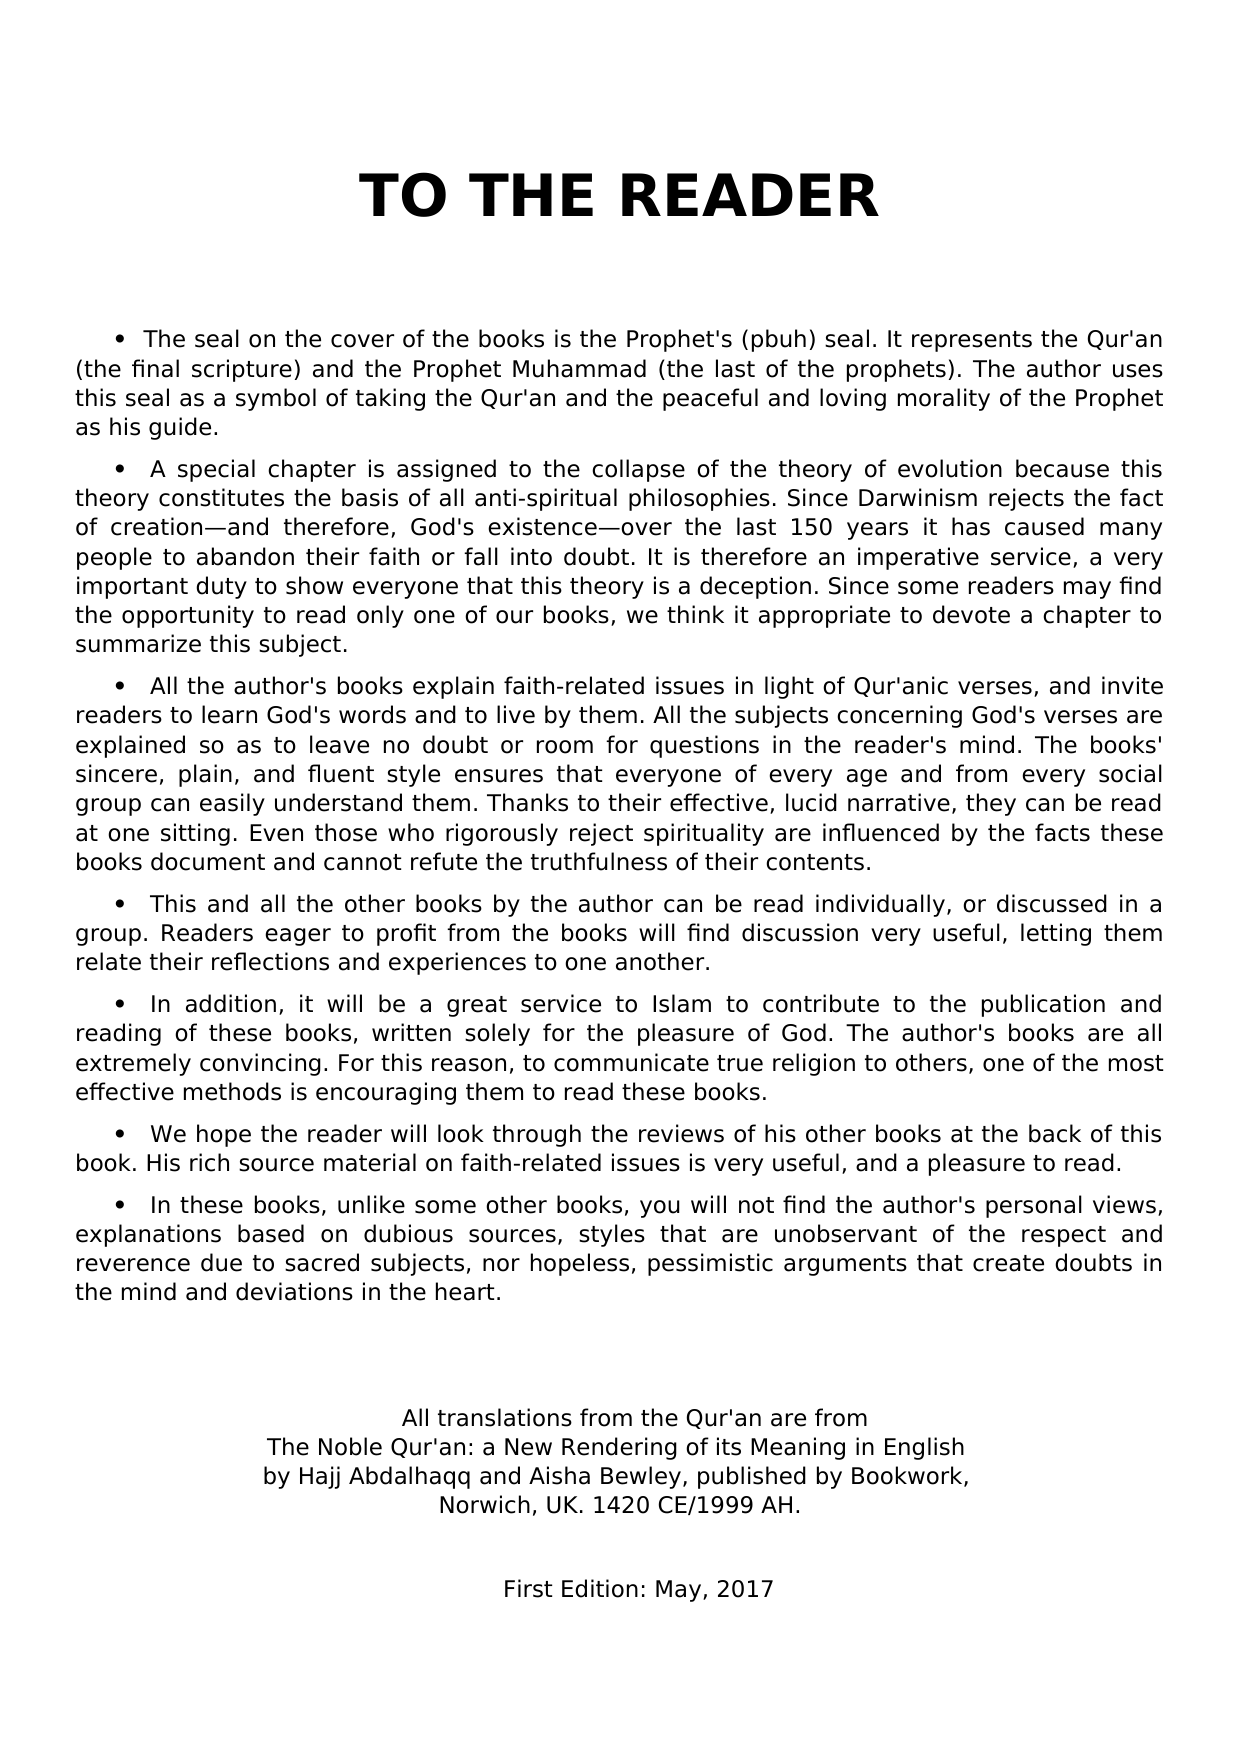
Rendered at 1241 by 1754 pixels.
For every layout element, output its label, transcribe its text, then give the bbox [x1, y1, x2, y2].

subtitle TO THE READER [75, 162, 1165, 230]
text • The seal on the cover of the books is the Prophet's (pbuh) seal. It represents the Qur'an (the final scripture) and the Prophet Muhammad (the last of the prophets). The author uses this seal as a symbol of taking the Qur'an and the peaceful and loving morality of the Prophet as his guide. [75, 326, 1165, 441]
text First Edition: May, 2017 [75, 1576, 1165, 1603]
text All translations from the Qur'an are from The Noble Qur'an: a New Rendering of its Meaning in English by Hajj Abdalhaqq and Aisha Bewley, published by Bookwork, Norwich, UK. 1420 CE/1999 AH. [75, 1405, 1165, 1519]
text • In these books, unlike some other books, you will not find the author's personal views, explanations based on dubious sources, styles that are unobservant of the respect and reverence due to sacred subjects, nor hopeless, pessimistic arguments that create doubts in the mind and deviations in the heart. [75, 1192, 1165, 1306]
text • This and all the other books by the author can be read individually, or discussed in a group. Readers eager to profit from the books will find discussion very useful, letting them relate their reflections and experiences to one another. [75, 891, 1165, 976]
text • A special chapter is assigned to the collapse of the theory of evolution because this theory constitutes the basis of all anti-spiritual philosophies. Since Darwinism rejects the fact of creation—and therefore, God's existence—over the last 150 years it has caused many people to abandon their faith or fall into doubt. It is therefore an imperative service, a very important duty to show everyone that this theory is a deception. Since some readers may find the opportunity to read only one of our books, we think it appropriate to devote a chapter to summarize this subject. [75, 456, 1165, 658]
text • All the author's books explain faith-related issues in light of Qur'anic verses, and invite readers to learn God's words and to live by them. All the subjects concerning God's verses are explained so as to leave no doubt or room for questions in the reader's mind. The books' sincere, plain, and fluent style ensures that everyone of every age and from every social group can easily understand them. Thanks to their effective, lucid narrative, they can be read at one sitting. Even those who rigorously reject spirituality are influenced by the facts these books document and cannot refute the truthfulness of their contents. [75, 673, 1165, 876]
text • We hope the reader will look through the reviews of his other books at the back of this book. His rich source material on faith-related issues is very useful, and a pleasure to read. [75, 1121, 1165, 1177]
text • In addition, it will be a great service to Islam to contribute to the publication and reading of these books, written solely for the pleasure of God. The author's books are all extremely convincing. For this reason, to communicate true religion to others, one of the most effective methods is encouraging them to read these books. [75, 991, 1165, 1106]
